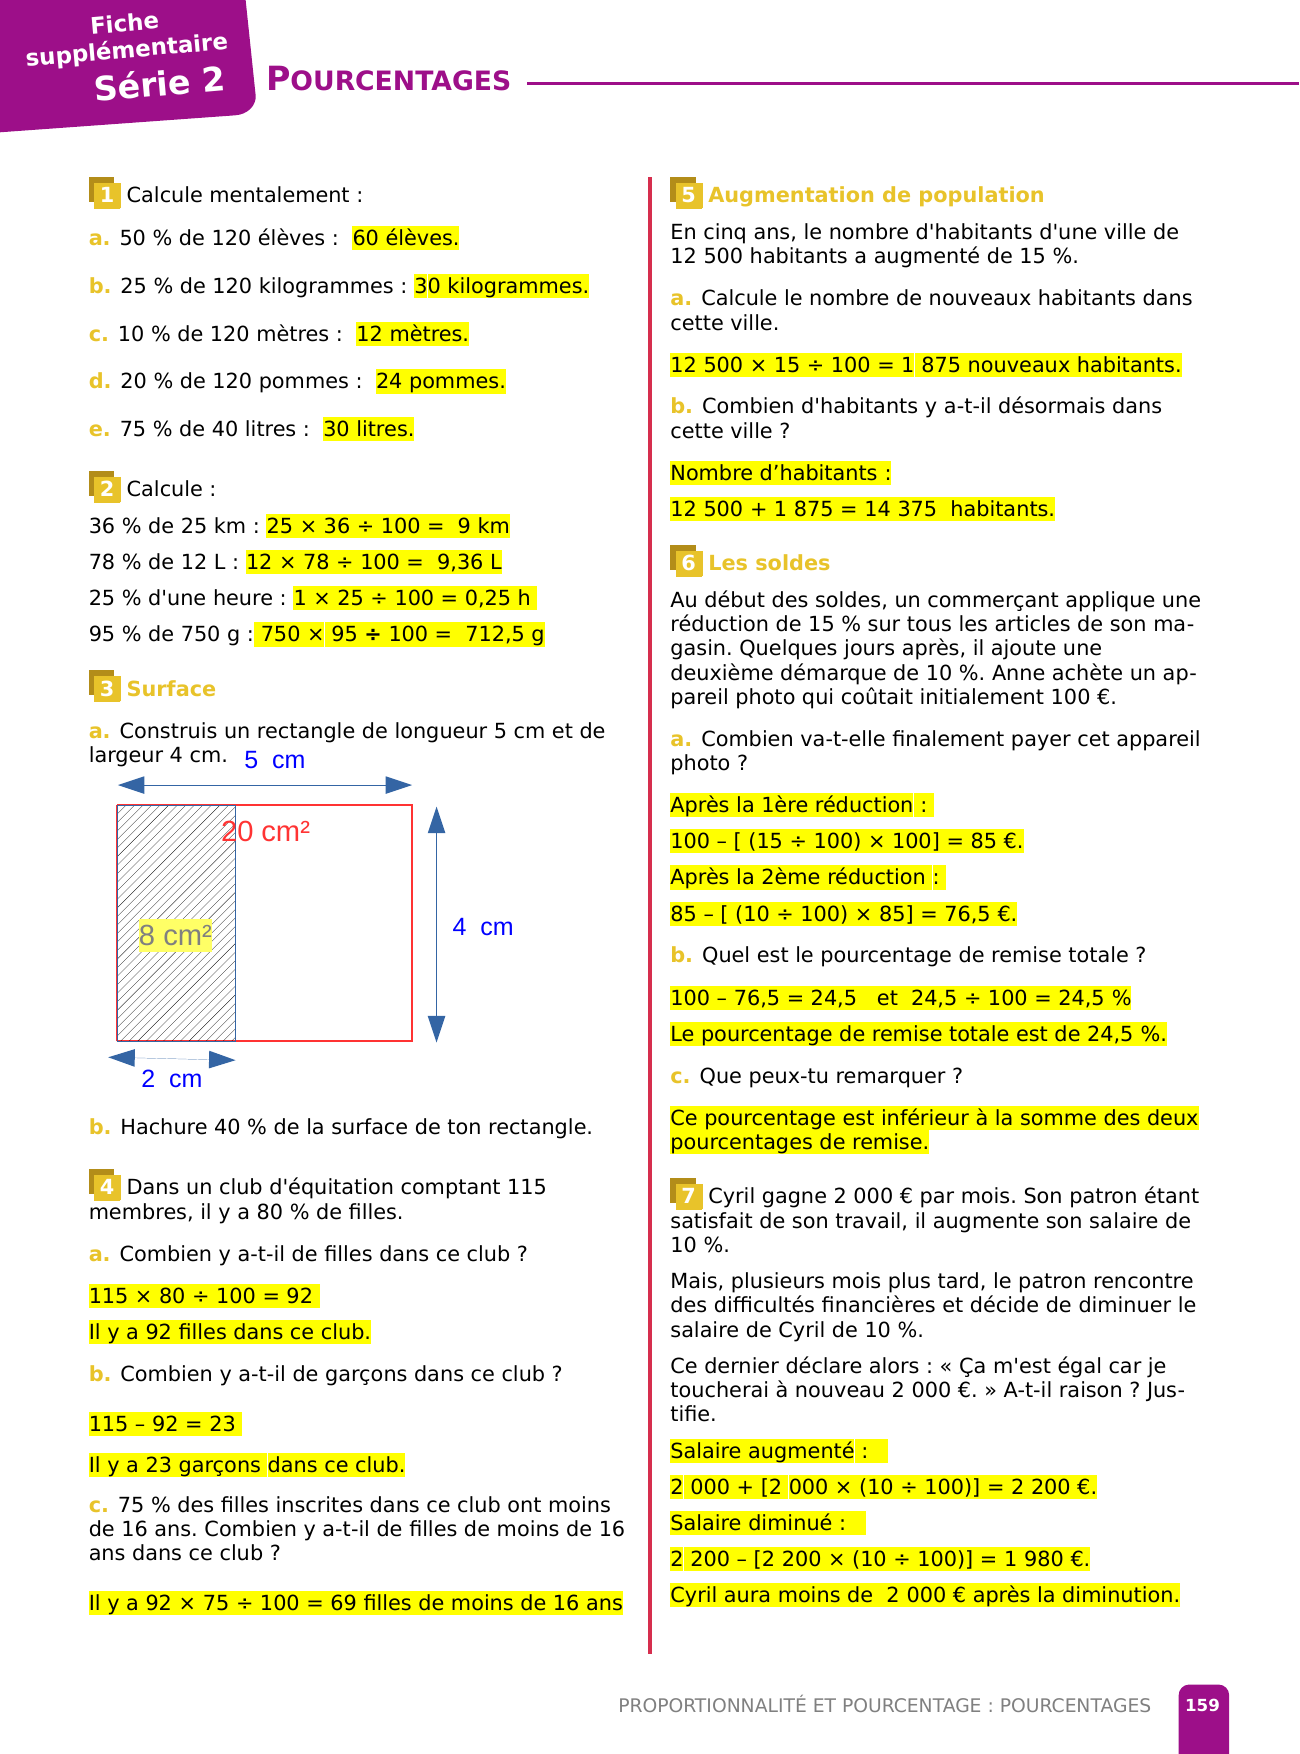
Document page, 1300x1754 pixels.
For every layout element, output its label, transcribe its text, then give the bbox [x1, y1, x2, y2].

subtitle Mais, plusieurs mois plus tard, le patron rencontre des difficultés financières et décide de diminuer le salaire de Cyril de 10 %. [670, 1269, 1205, 1342]
subtitle 12 500 + 1 875 = 14 375 habitants. [864, 497, 937, 521]
subtitle 100 – 76,5 = 24,5 et 24,5 ÷ 100 = 24,5 % [1131, 986, 1205, 1010]
list Quel est le pourcentage de remise totale ? [670, 943, 1211, 968]
subtitle Il y a 92 filles dans ce club. [371, 1320, 623, 1344]
list Que peux-tu remarquer ? [670, 1064, 1211, 1088]
subtitle Après la 2ème réduction : [946, 865, 1205, 890]
subtitle 78 % de 12 L : 12 × 78 ÷ 100 = 9,36 L [88, 550, 246, 574]
subtitle Salaire augmenté : [888, 1439, 1205, 1463]
list 50 % de 120 élèves : 60 élèves. [459, 226, 629, 250]
subtitle 85 – [ (10 ÷ 100) × 85] = 76,5 €. [944, 902, 997, 926]
subtitle 2 000 + [2 000 × (10 ÷ 100)] = 2 200 €. [1097, 1475, 1205, 1499]
list 75 % de 40 litres : 30 litres. [414, 417, 629, 441]
list 10 % de 120 mètres : 12 mètres. [88, 322, 356, 346]
subtitle Surface [114, 670, 629, 701]
list 75 % de 40 litres : 30 litres. [88, 417, 323, 441]
subtitle Après la 1ère réduction : [934, 793, 1205, 817]
list 25 % de 120 kilogrammes : 30 kilogrammes. [589, 274, 629, 298]
subtitle 36 % de 25 km : 25 × 36 ÷ 100 = 9 km [510, 514, 623, 538]
subtitle Dans un club d'équitation comptant 115 membres, il y a 80 % de filles. [88, 1169, 629, 1224]
subtitle [88, 670, 94, 701]
subtitle 36 % de 25 km : 25 × 36 ÷ 100 = 9 km [88, 514, 266, 538]
subtitle Au début des soldes, un commerçant applique une réduction de 15 % sur tous les articles de son ma­gasin. Quelques jours après, il ajoute une deuxième démarque de 10 %. Anne achète un ap­pareil photo qui coûtait initialement 100 €. [670, 588, 1205, 709]
list Calcule le nombre de nouveaux habitants dans cette ville. [670, 286, 1211, 335]
subtitle Après la 2ème réduction : [761, 865, 820, 890]
subtitle Nombre d’habitants : [891, 461, 1205, 485]
subtitle Calcule : [114, 471, 629, 502]
subtitle Les soldes [696, 545, 1211, 576]
subtitle [88, 471, 94, 502]
text Il y a 23 garçons dans ce club. [88, 1439, 629, 1481]
subtitle Cyril gagne 2 000 € par mois. Son patron étant satisfait de son travail, il augmente son sa­laire de 10 %. [670, 1178, 1211, 1257]
subtitle 2 200 – [2 200 × (10 ÷ 100)] = 1 980 €. [1090, 1547, 1205, 1571]
subtitle Ce pourcentage est inférieur à la somme des deux pourcentages de remise. [929, 1106, 1205, 1154]
subtitle 25 % d'une heure : 1 × 25 ÷ 100 = 0,25 h [88, 586, 293, 610]
list Combien y a-t-il de filles dans ce club ? [88, 1242, 629, 1266]
list Hachure 40 % de la surface de ton rectangle. [88, 1115, 629, 1139]
subtitle 2 200 – [2 200 × (10 ÷ 100)] = 1 980 €. [1004, 1547, 1064, 1571]
subtitle 85 – [ (10 ÷ 100) × 85] = 76,5 €. [1017, 902, 1205, 926]
list Combien va-t-elle finalement payer cet appareil photo ? [670, 727, 1211, 775]
subtitle 12 500 + 1 875 = 14 375 habitants. [750, 497, 840, 521]
list 10 % de 120 mètres : 12 mètres. [469, 322, 629, 346]
subtitle 12 500 + 1 875 = 14 375 habitants. [1055, 497, 1205, 521]
list 50 % de 120 élèves : 60 élèves. [88, 226, 352, 250]
subtitle 25 % d'une heure : 1 × 25 ÷ 100 = 0,25 h [537, 586, 623, 610]
subtitle 95 % de 750 g : 750 × 95 ÷ 100 = 712,5 g [545, 622, 623, 647]
subtitle 115 × 80 ÷ 100 = 92 [320, 1284, 623, 1308]
list 25 % de 120 kilogrammes : 30 kilogrammes. [88, 274, 428, 298]
text Il y a 92 × 75 ÷ 100 = 69 filles de moins de 16 ans [88, 1577, 629, 1618]
subtitle Ce dernier déclare alors : « Ça m'est égal car je toucherai à nouveau 2 000 €. » A-t-il raison ? Jus­tifie. [670, 1354, 1205, 1427]
subtitle En cinq ans, le nombre d'habitants d'une ville de 12 500 habitants a augmenté de 15 %. [670, 220, 1205, 269]
text 115 – 92 = 23 [88, 1398, 629, 1439]
subtitle 100 – [ (15 ÷ 100) × 100] = 85 €. [1024, 829, 1205, 853]
subtitle Calcule mentalement : [114, 177, 629, 208]
subtitle Salaire diminué : [866, 1511, 1205, 1535]
list Combien d'habitants y a‑t‑il désormais dans cette ville ? [670, 394, 1211, 443]
subtitle 78 % de 12 L : 12 × 78 ÷ 100 = 9,36 L [502, 550, 623, 574]
list Combien y a-t-il de garçons dans ce club ? [88, 1362, 629, 1386]
list 20 % de 120 pommes : 24 pommes. [506, 369, 629, 394]
subtitle Augmentation de population [696, 177, 1211, 208]
subtitle Salaire diminué : [748, 1511, 839, 1535]
list 20 % de 120 pommes : 24 pommes. [88, 369, 376, 394]
subtitle 95 % de 750 g : 750 × 95 ÷ 100 = 712,5 g [88, 622, 254, 647]
list Construis un rectangle de longueur 5 cm et de largeur 4 cm. [88, 719, 629, 767]
list 75 % des filles inscrites dans ce club ont moins de 16 ans. Combien y a-t-il de filles de moins de 16 ans dans ce club ? [88, 1493, 629, 1565]
